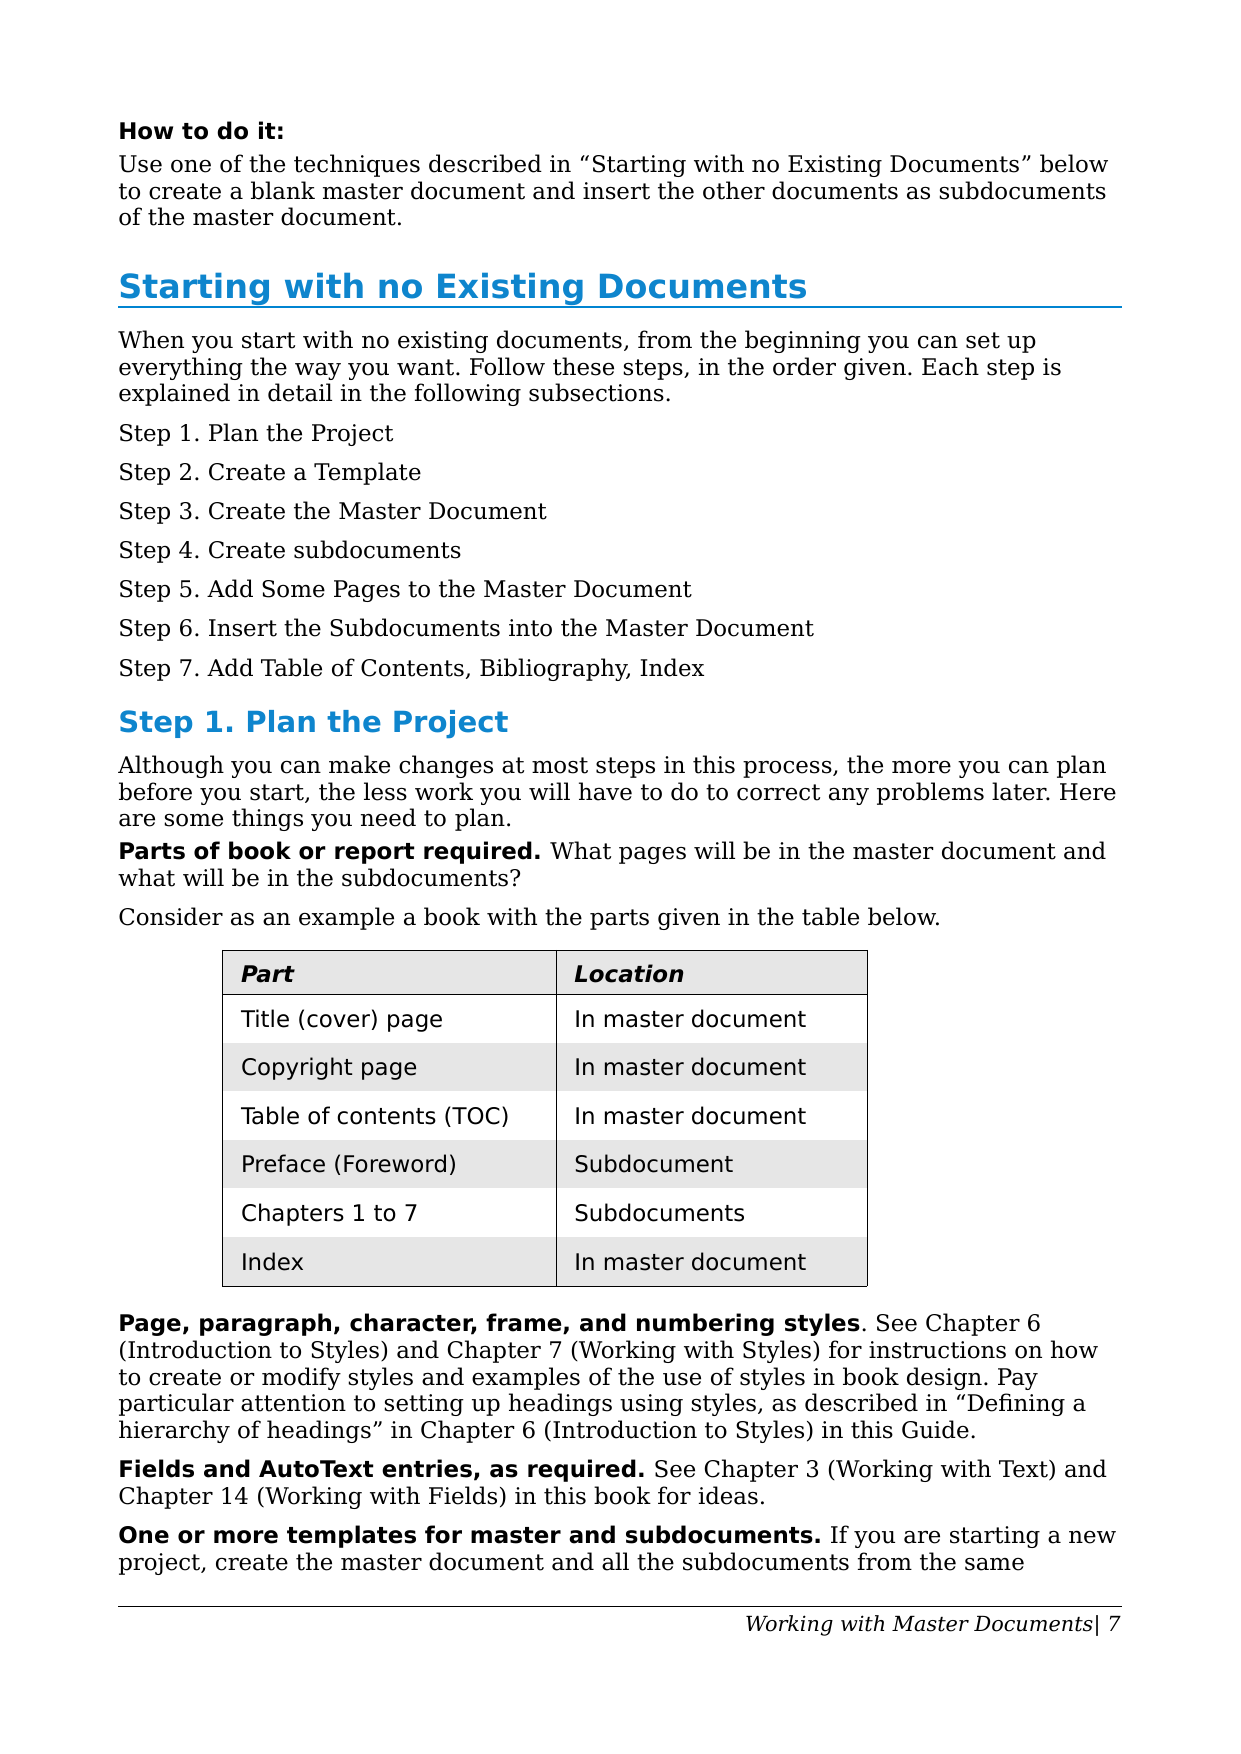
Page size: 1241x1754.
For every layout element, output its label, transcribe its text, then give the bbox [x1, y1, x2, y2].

table_cell In master document [557, 995, 867, 1043]
text Fields and AutoText entries, as required. See Chapter 3 (Working with Text) and Chapter 14 (Working with Fields) in this book for ideas. [118, 1456, 1122, 1510]
text When you start with no existing documents, from the beginning you can set up everything the way you want. Follow these steps, in the order given. Each step is explained in detail in the following subsections. [118, 327, 1122, 407]
text Step 2. Create a Template [118, 459, 1122, 486]
table_cell Chapters 1 to 7 [223, 1189, 556, 1237]
text Step 1. Plan the Project [118, 420, 1122, 446]
text Step 5. Add Some Pages to the Master Document [118, 576, 1122, 603]
list Although you can make changes at most steps in this process, the more you can plan before you start, the less work you will have to do to correct any problems later. Here are some things you need to plan. [118, 752, 1122, 832]
text Step 4. Create subdocuments [118, 537, 1122, 564]
text Step 3. Create the Master Document [118, 498, 1122, 525]
table_cell Subdocuments [557, 1189, 867, 1237]
text Step 7. Add Table of Contents, Bibliography, Index [118, 655, 1122, 681]
table_cell Subdocument [557, 1140, 867, 1188]
text Use one of the techniques described in “Starting with no Existing Documents” below to create a blank master document and insert the other documents as subdocuments of the master document. [118, 151, 1122, 231]
table_cell Index [223, 1237, 556, 1286]
table_cell In master document [557, 1043, 867, 1091]
table_cell In master document [557, 1237, 867, 1286]
list How to do it: [118, 118, 1122, 145]
table_header Part [223, 951, 556, 994]
text Consider as an example a book with the parts given in the table below. [118, 904, 1122, 931]
text Parts of book or report required. What pages will be in the master document and what will be in the subdocuments? [118, 838, 1122, 892]
table_header Location [557, 951, 867, 994]
text One or more templates for master and subdocuments. If you are starting a new project, create the master document and all the subdocuments from the same [118, 1522, 1122, 1576]
table_cell Preface (Foreword) [223, 1140, 556, 1188]
table_cell In master document [557, 1091, 867, 1140]
subtitle Starting with no Existing Documents [118, 267, 1122, 306]
subtitle Step 1. Plan the Project [118, 706, 1122, 739]
text Step 6. Insert the Subdocuments into the Master Document [118, 616, 1122, 642]
text Page, paragraph, character, frame, and numbering styles. See Chapter 6 (Introduction to Styles) and Chapter 7 (Working with Styles) for instructions on how to create or modify styles and examples of the use of styles in book design. Pay particular attention to setting up headings using styles, as described in “Defining a hierarchy of headings” in Chapter 6 (Introduction to Styles) in this Guide. [118, 1311, 1122, 1444]
table_cell Table of contents (TOC) [223, 1091, 556, 1140]
table_cell Copyright page [223, 1043, 556, 1091]
table_cell Title (cover) page [223, 995, 556, 1043]
